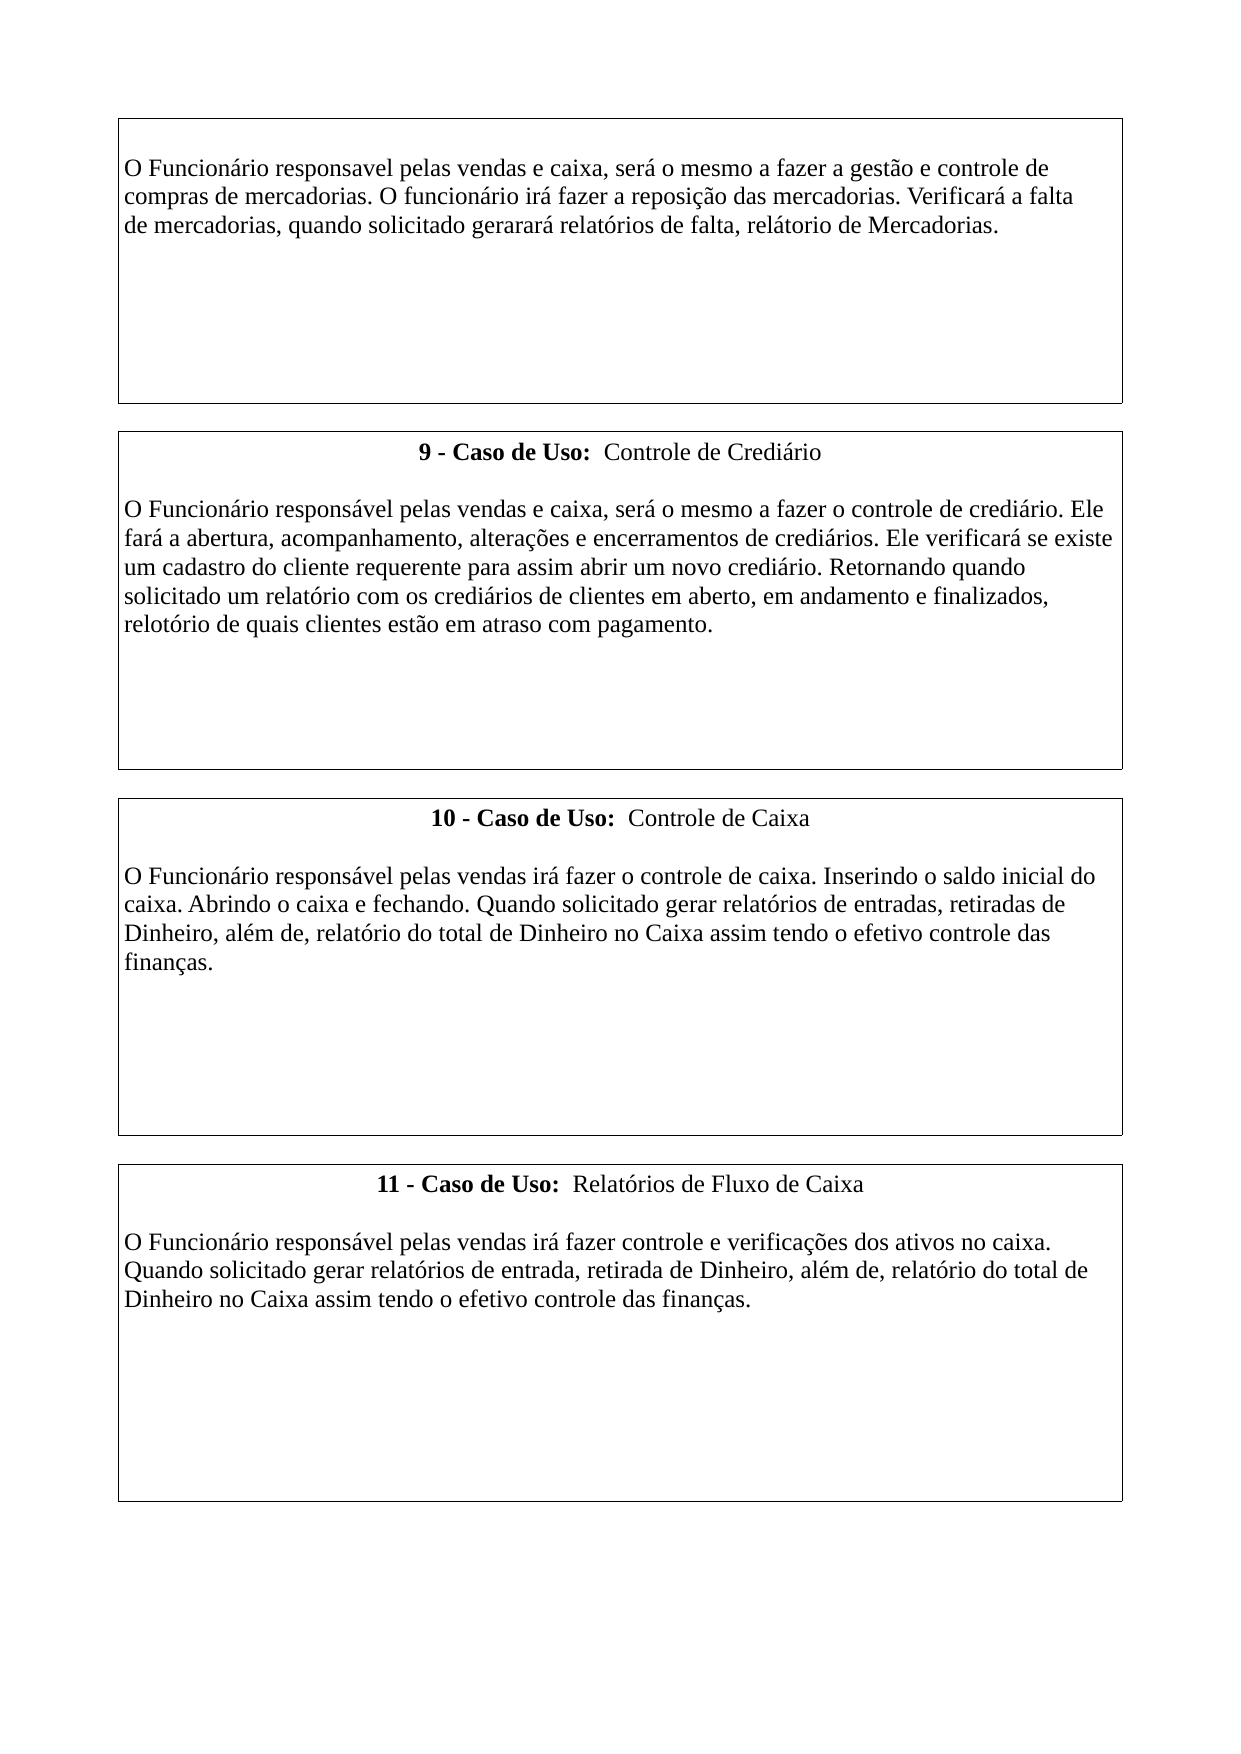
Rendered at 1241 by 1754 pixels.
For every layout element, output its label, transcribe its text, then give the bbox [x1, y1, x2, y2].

table_header 11 - Caso de Uso: Relatórios de Fluxo de Caixa O Funcionário responsável pelas vendas irá fazer controle e verificações dos ativos no caixa. Quando solicitado gerar relatórios de entrada, retirada de Dinheiro, além de, relatório do total de Dinheiro no Caixa assim tendo o efetivo controle das finanças. [119, 1165, 1122, 1501]
table_header 10 - Caso de Uso: Controle de Caixa O Funcionário responsável pelas vendas irá fazer o controle de caixa. Inserindo o saldo inicial do caixa. Abrindo o caixa e fechando. Quando solicitado gerar relatórios de entradas, retiradas de Dinheiro, além de, relatório do total de Dinheiro no Caixa assim tendo o efetivo controle das finanças. [119, 799, 1122, 1135]
table_header O Funcionário responsavel pelas vendas e caixa, será o mesmo a fazer a gestão e controle de compras de mercadorias. O funcionário irá fazer a reposição das mercadorias. Verificará a falta de mercadorias, quando solicitado gerarará relatórios de falta, relátorio de Mercadorias. [119, 119, 1122, 402]
table_header 9 - Caso de Uso: Controle de Crediário O Funcionário responsável pelas vendas e caixa, será o mesmo a fazer o controle de crediário. Ele fará a abertura, acompanhamento, alterações e encerramentos de crediários. Ele verificará se existe um cadastro do cliente requerente para assim abrir um novo crediário. Retornando quando solicitado um relatório com os crediários de clientes em aberto, em andamento e finalizados, relotório de quais clientes estão em atraso com pagamento. [119, 432, 1122, 768]
